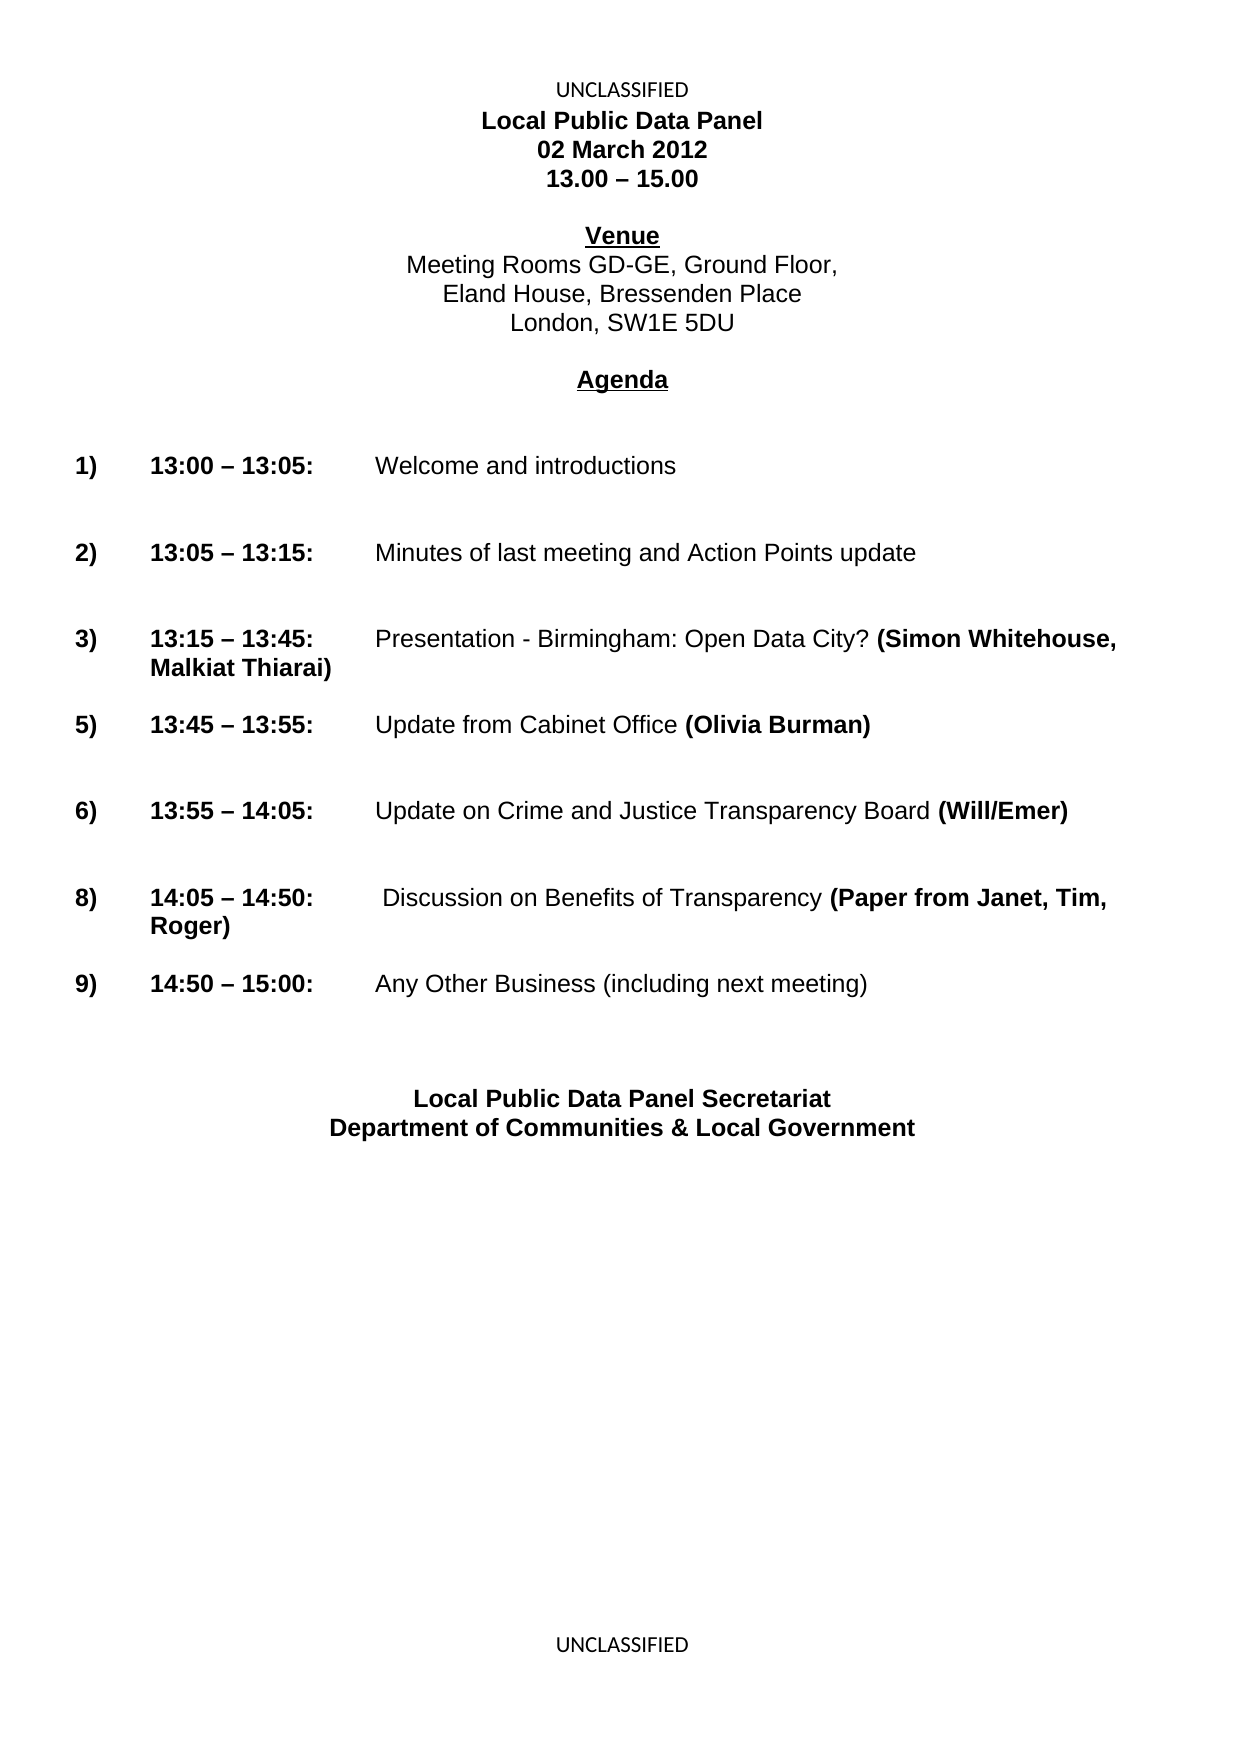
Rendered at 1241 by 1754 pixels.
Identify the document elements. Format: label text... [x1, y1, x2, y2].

text 9) 14:50 – 15:00: Any Other Business (including next meeting) [75, 969, 1169, 998]
text London, SW1E 5DU [75, 308, 1169, 336]
text Eland House, Bressenden Place [75, 279, 1169, 308]
text 3) 13:15 – 13:45: Presentation - Birmingham: Open Data City? (Simon Whitehouse, Malkiat Thiarai) [75, 624, 1169, 681]
text 5) 13:45 – 13:55: Update from Cabinet Office (Olivia Burman) [75, 710, 1169, 739]
text 13.00 – 15.00 [75, 164, 1169, 193]
text 02 March 2012 [75, 135, 1169, 164]
text Local Public Data Panel [75, 106, 1169, 135]
text Meeting Rooms GD-GE, Ground Floor, [75, 250, 1169, 279]
text 8) 14:05 – 14:50: Discussion on Benefits of Transparency (Paper from Janet, Tim, Roger) [75, 883, 1169, 940]
text Venue [75, 221, 1169, 250]
text 2) 13:05 – 13:15: Minutes of last meeting and Action Points update [75, 538, 1169, 566]
text Local Public Data Panel Secretariat [75, 1084, 1169, 1113]
text 6) 13:55 – 14:05: Update on Crime and Justice Transparency Board (Will/Emer) [75, 796, 1169, 825]
text Department of Communities & Local Government [75, 1113, 1169, 1141]
text 1) 13:00 – 13:05: Welcome and introductions [75, 451, 1169, 480]
text Agenda [75, 365, 1169, 394]
